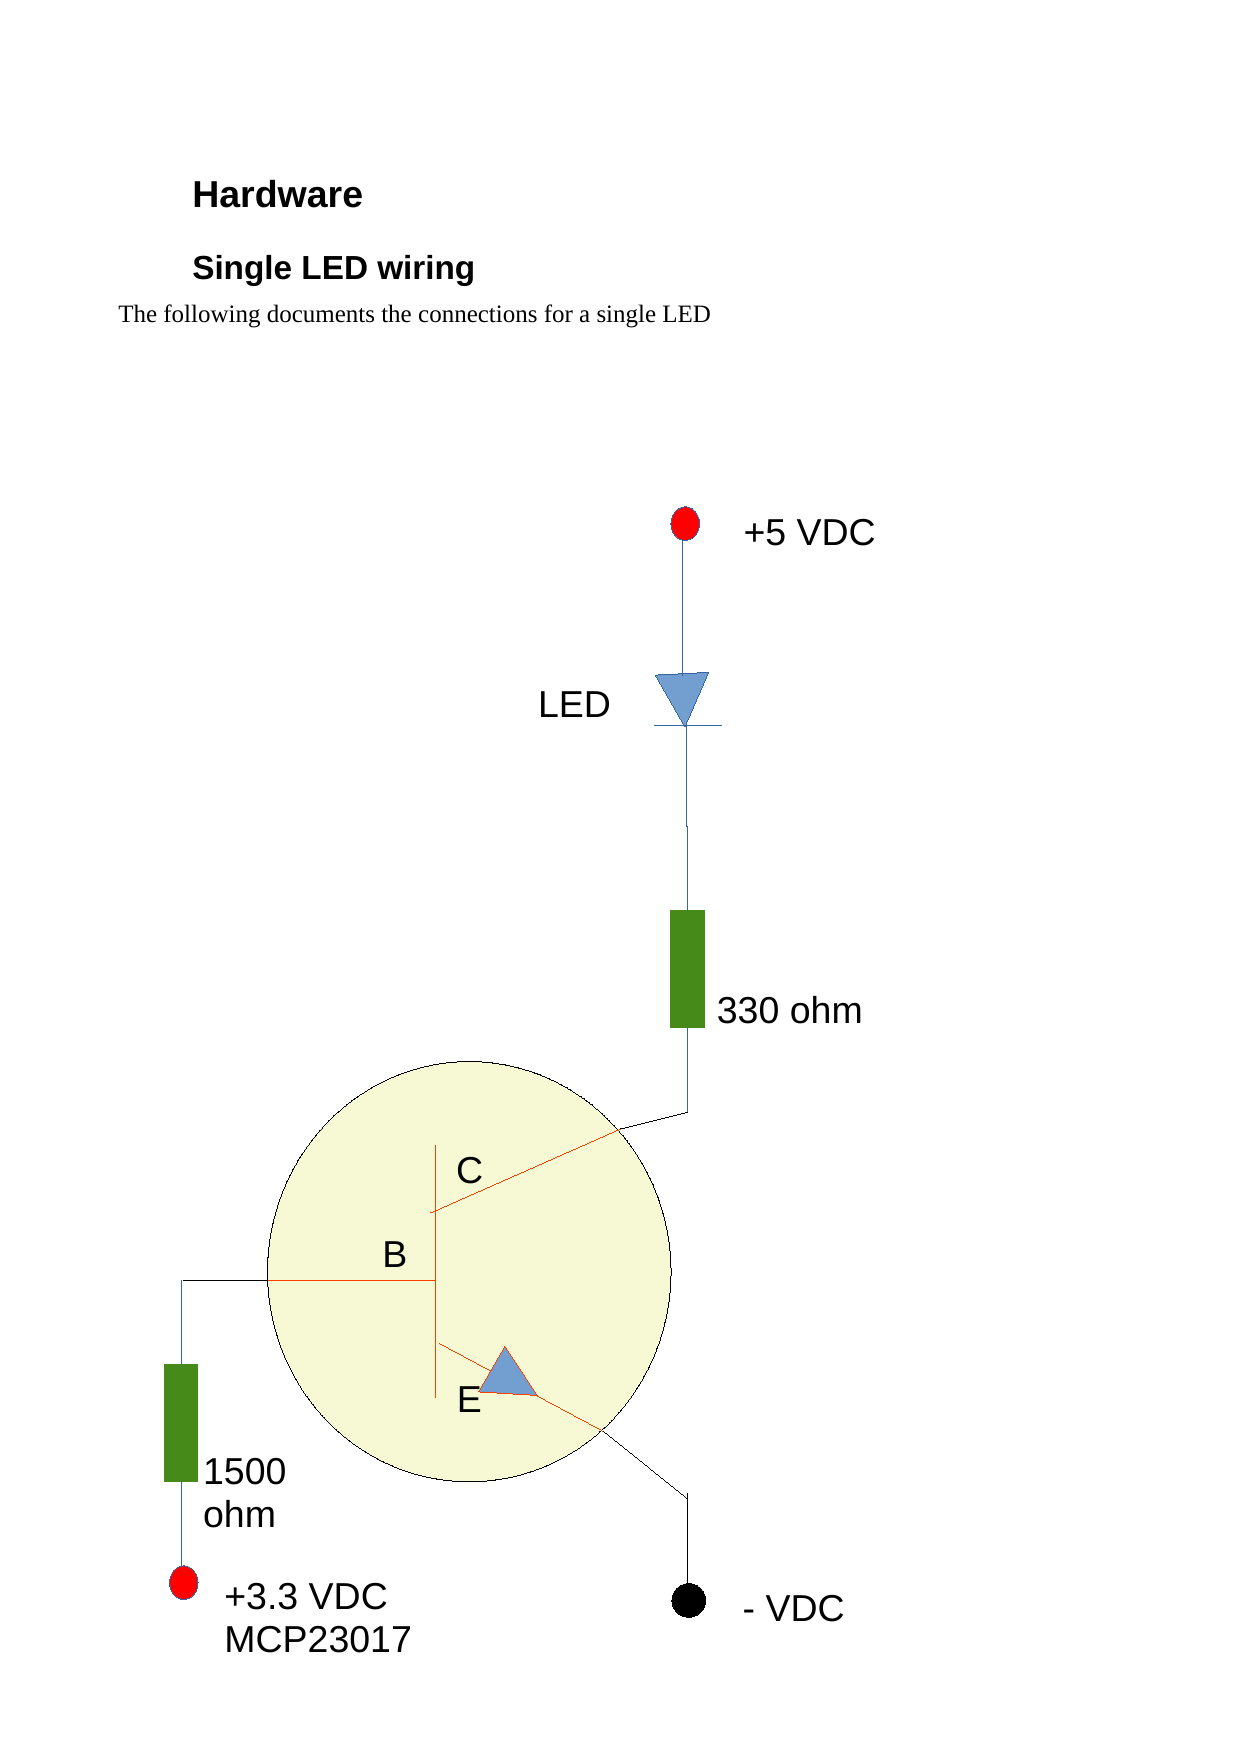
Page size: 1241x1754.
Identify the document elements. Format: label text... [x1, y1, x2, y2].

subtitle Single LED wiring [118, 248, 1122, 287]
text The following documents the connections for a single LED [118, 299, 1122, 328]
subtitle Hardware [118, 172, 1122, 215]
